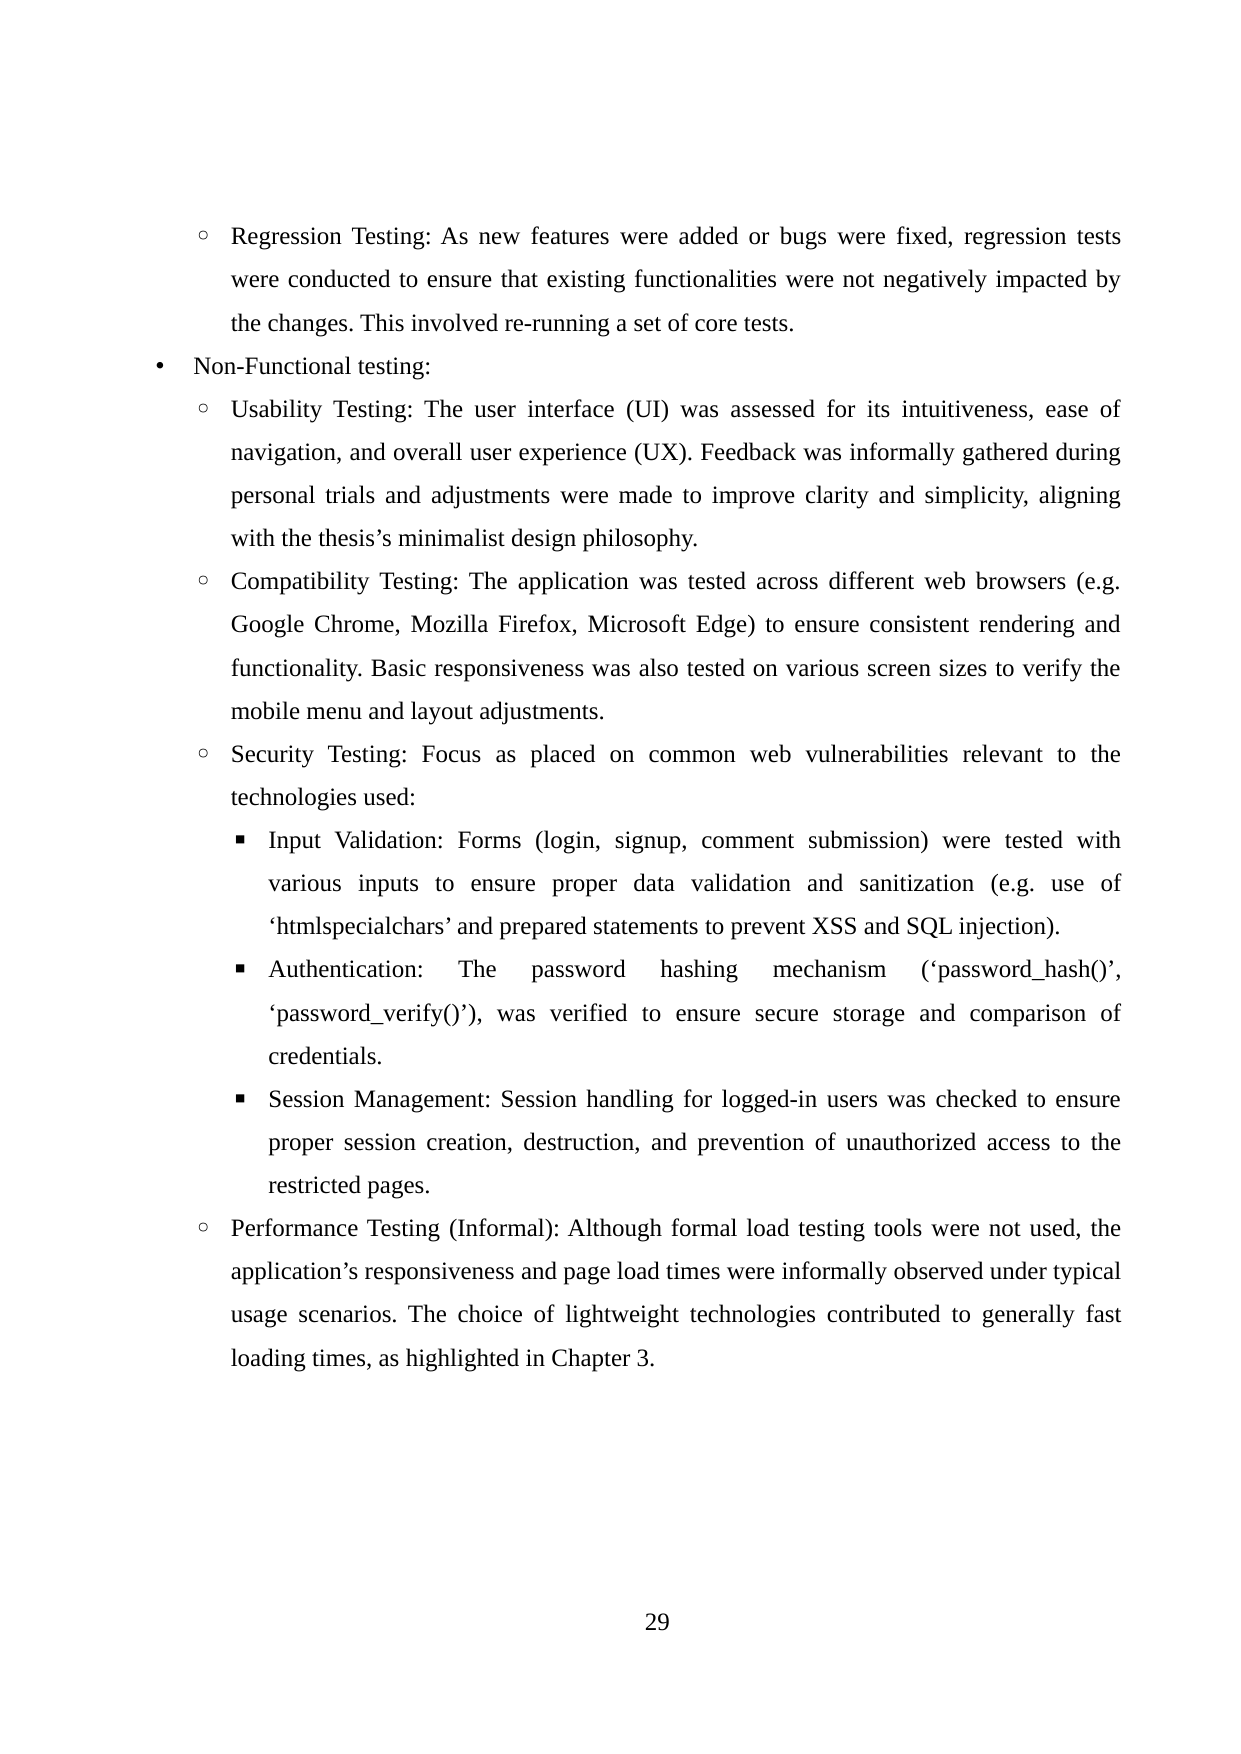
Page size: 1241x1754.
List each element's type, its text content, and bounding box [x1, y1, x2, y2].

list Input Validation: Forms (login, signup, comment submission) were tested with various inputs to ensure proper data validation and sanitization (e.g. use of ‘htmlspecialchars’ and prepared statements to prevent XSS and SQL injection). [231, 825, 1122, 940]
list Authentication: The password hashing mechanism (‘password_hash()’, ‘password_verify()’), was verified to ensure secure storage and comparison of credentials. [231, 954, 1122, 1069]
list Session Management: Session handling for logged-in users was checked to ensure proper session creation, destruction, and prevention of unauthorized access to the restricted pages. [231, 1084, 1122, 1199]
list Non-Functional testing: [156, 351, 1122, 379]
list Usability Testing: The user interface (UI) was assessed for its intuitiveness, ease of navigation, and overall user experience (UX). Feedback was informally gathered during personal trials and adjustments were made to improve clarity and simplicity, aligning with the thesis’s minimalist design philosophy. [193, 394, 1122, 552]
list Compatibility Testing: The application was tested across different web browsers (e.g. Google Chrome, Mozilla Firefox, Microsoft Edge) to ensure consistent rendering and functionality. Basic responsiveness was also tested on various screen sizes to verify the mobile menu and layout adjustments. [193, 566, 1122, 724]
list Performance Testing (Informal): Although formal load testing tools were not used, the application’s responsiveness and page load times were informally observed under typical usage scenarios. The choice of lightweight technologies contributed to generally fast loading times, as highlighted in Chapter 3. [193, 1213, 1122, 1371]
list Security Testing: Focus as placed on common web vulnerabilities relevant to the technologies used: [193, 739, 1122, 811]
list Regression Testing: As new features were added or bugs were fixed, regression tests were conducted to ensure that existing functionalities were not negatively impacted by the changes. This involved re-running a set of core tests. [193, 221, 1122, 336]
